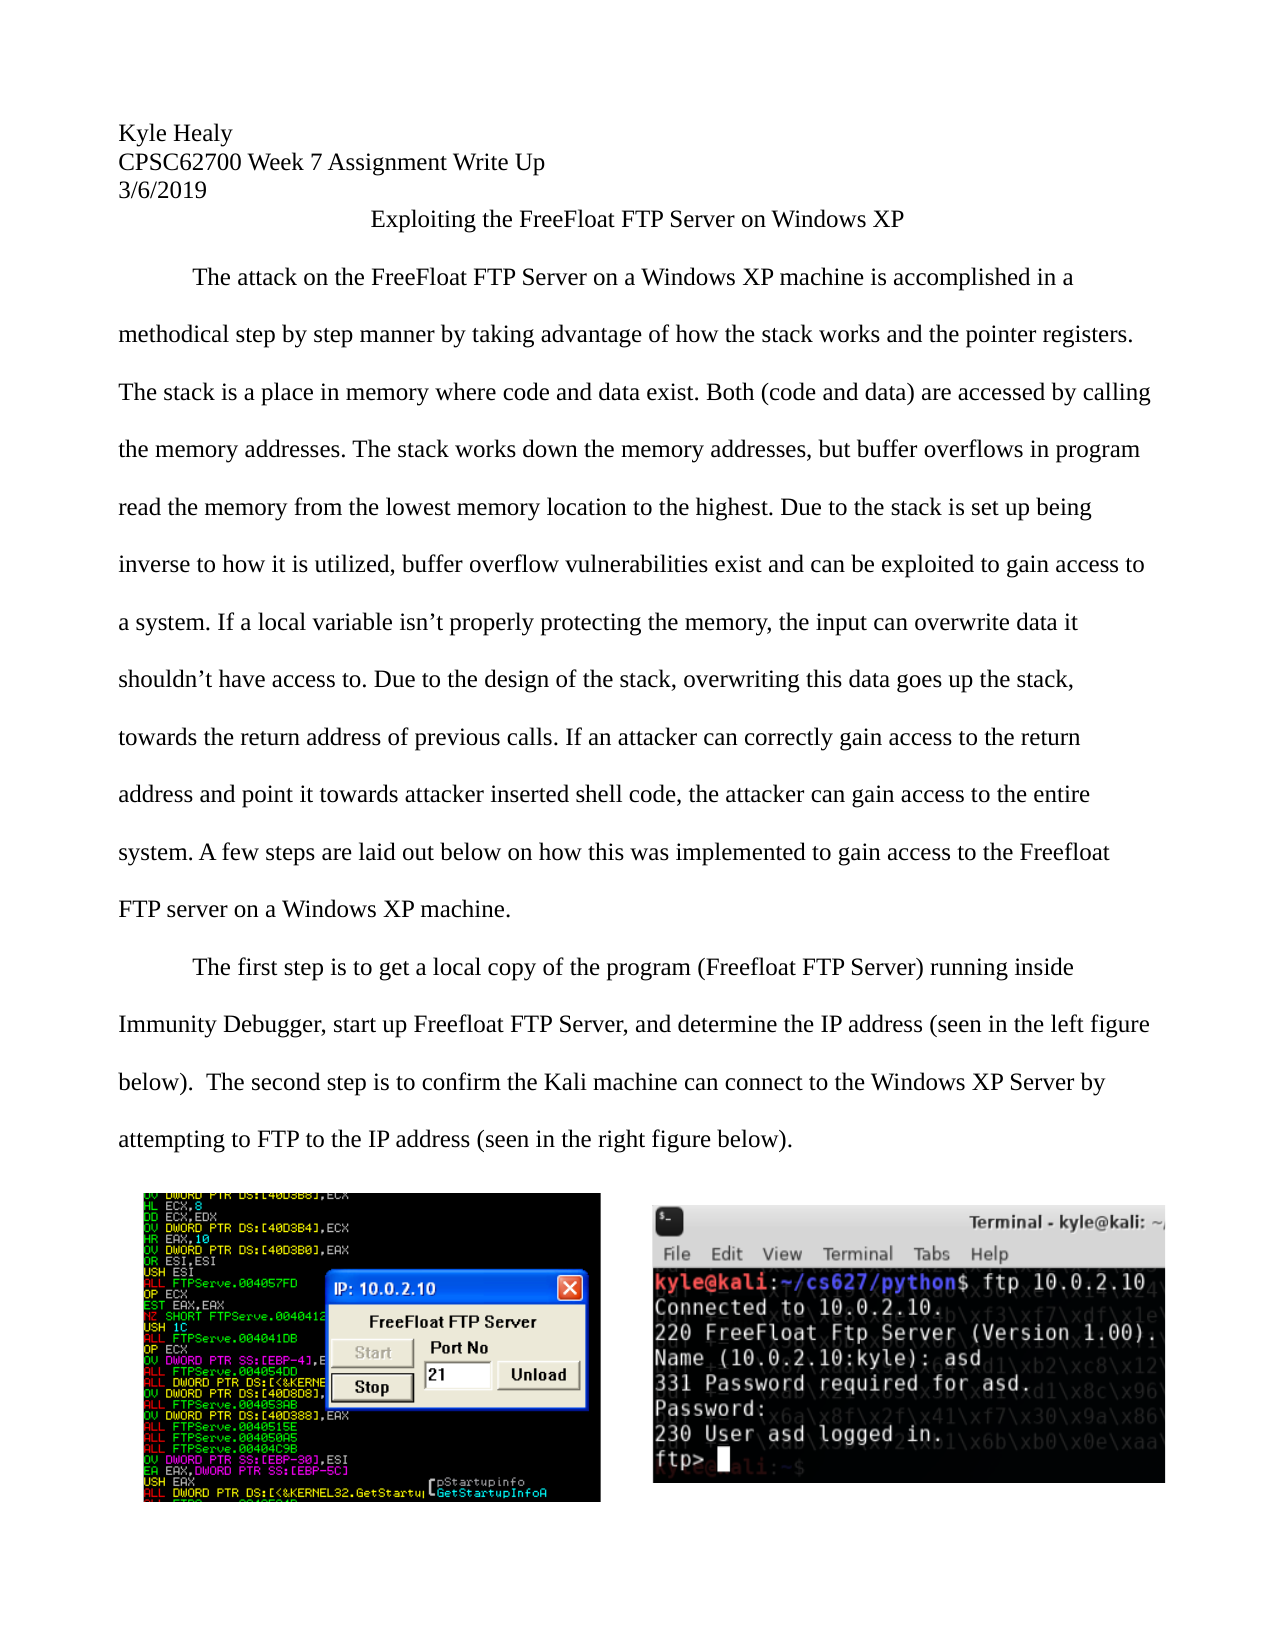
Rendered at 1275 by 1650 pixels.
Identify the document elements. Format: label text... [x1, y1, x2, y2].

text CPSC62700 Week 7 Assignment Write Up [118, 147, 1157, 176]
text The attack on the FreeFloat FTP Server on a Windows XP machine is accomplished in a methodical step by step manner by taking advantage of how the stack works and the pointer registers. The stack is a place in memory where code and data exist. Both (code and data) are accessed by calling the memory addresses. The stack works down the memory addresses, but buffer overflows in program read the memory from the lowest memory location to the highest. Due to the stack is set up being inverse to how it is utilized, buffer overflow vulnerabilities exist and can be exploited to gain access to a system. If a local variable isn’t properly protecting the memory, the input can overwrite data it shouldn’t have access to. Due to the design of the stack, overwriting this data goes up the stack, towards the return address of previous calls. If an attacker can correctly gain access to the return address and point it towards attacker inserted shell code, the attacker can gain access to the entire system. A few steps are laid out below on how this was implemented to gain access to the Freefloat FTP server on a Windows XP machine. [118, 262, 1157, 923]
text Exploiting the FreeFloat FTP Server on Windows XP [118, 204, 1157, 233]
picture [652, 1205, 1166, 1483]
text Kyle Healy [118, 118, 1157, 147]
text The first step is to get a local copy of the program (Freefloat FTP Server) running inside Immunity Debugger, start up Freefloat FTP Server, and determine the IP address (seen in the left figure below). The second step is to confirm the Kali machine can connect to the Windows XP Server by attempting to FTP to the IP address (seen in the right figure below). [118, 952, 1157, 1153]
picture [143, 1193, 601, 1502]
text 3/6/2019 [118, 176, 1157, 204]
